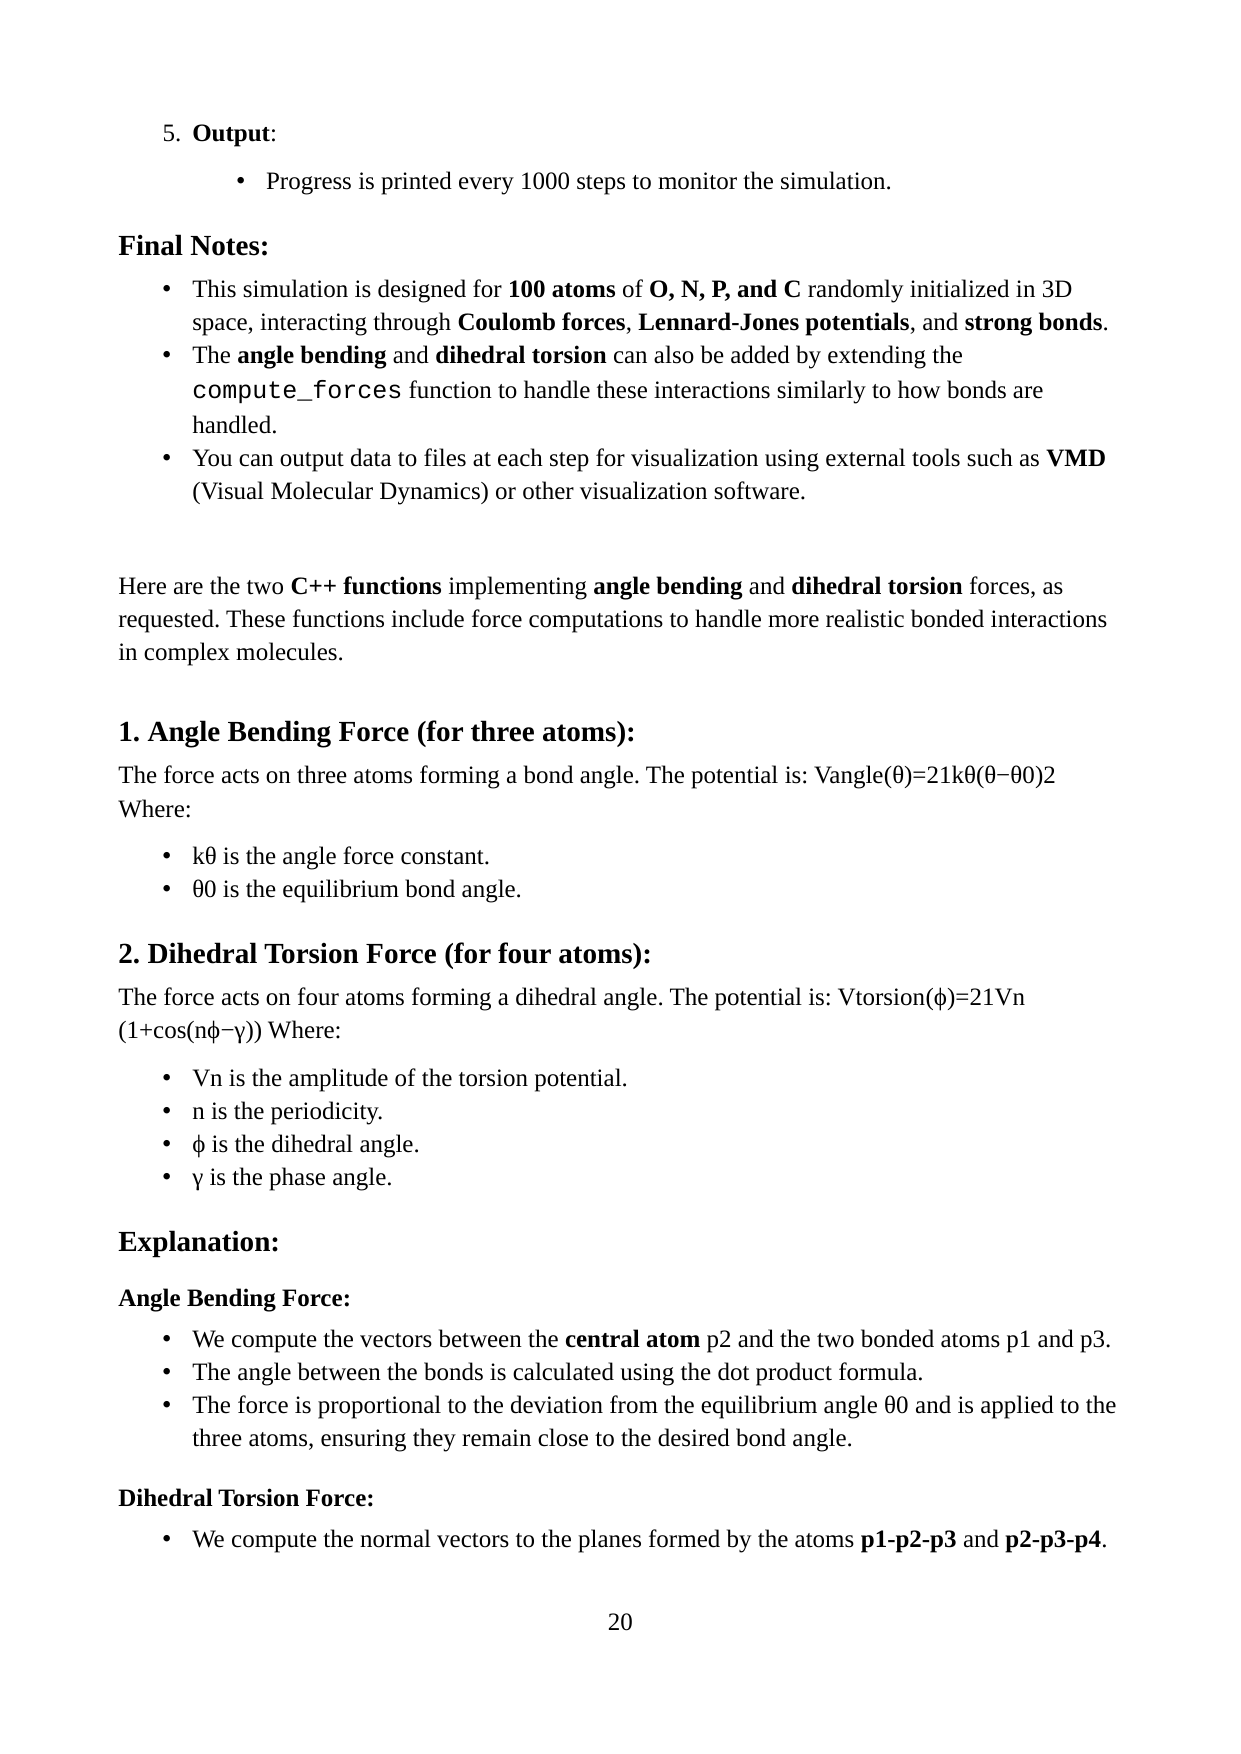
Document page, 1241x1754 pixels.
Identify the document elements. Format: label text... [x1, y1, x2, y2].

list n is the periodicity. [162, 1096, 1122, 1125]
text Here are the two C++ functions implementing angle bending and dihedral torsion forces, as requested. These functions include force computations to handle more realistic bonded interactions in complex molecules. [118, 571, 1122, 666]
list We compute the normal vectors to the planes formed by the atoms p1-p2-p3 and p2-p3-p4. [162, 1524, 1122, 1553]
list ϕ is the dihedral angle. [162, 1129, 1122, 1158]
list This simulation is designed for 100 atoms of O, N, P, and C randomly initialized in 3D space, interacting through Coulomb forces, Lennard-Jones potentials, and strong bonds. [162, 274, 1122, 336]
subtitle Dihedral Torsion Force: [118, 1483, 1122, 1512]
list γ is the phase angle. [162, 1162, 1122, 1191]
list You can output data to files at each step for visualization using external tools such as VMD (Visual Molecular Dynamics) or other visualization software. [162, 443, 1122, 505]
subtitle 2. Dihedral Torsion Force (for four atoms): [118, 936, 1122, 970]
text The force acts on three atoms forming a bond angle. The potential is: Vangle​(θ)=21​kθ​(θ−θ0​)2 Where: [118, 761, 1122, 822]
text The force acts on four atoms forming a dihedral angle. The potential is: Vtorsion​(ϕ)=21​Vn​(1+cos(nϕ−γ)) Where: [118, 982, 1122, 1044]
list kθ​ is the angle force constant. [162, 841, 1122, 870]
list Vn​ is the amplitude of the torsion potential. [162, 1063, 1122, 1092]
list The angle between the bonds is calculated using the dot product formula. [162, 1357, 1122, 1386]
subtitle Final Notes: [118, 228, 1122, 261]
subtitle Angle Bending Force: [118, 1283, 1122, 1312]
list We compute the vectors between the central atom p2 and the two bonded atoms p1 and p3. [162, 1324, 1122, 1353]
subtitle Explanation: [118, 1224, 1122, 1258]
list The angle bending and dihedral torsion can also be added by extending the compute_forces function to handle these interactions similarly to how bonds are handled. [162, 340, 1122, 439]
list Progress is printed every 1000 steps to monitor the simulation. [236, 166, 1122, 194]
list θ0​ is the equilibrium bond angle. [162, 874, 1122, 903]
list Output: [162, 118, 1122, 147]
subtitle 1. Angle Bending Force (for three atoms): [118, 714, 1122, 748]
list The force is proportional to the deviation from the equilibrium angle θ0​ and is applied to the three atoms, ensuring they remain close to the desired bond angle. [162, 1390, 1122, 1452]
